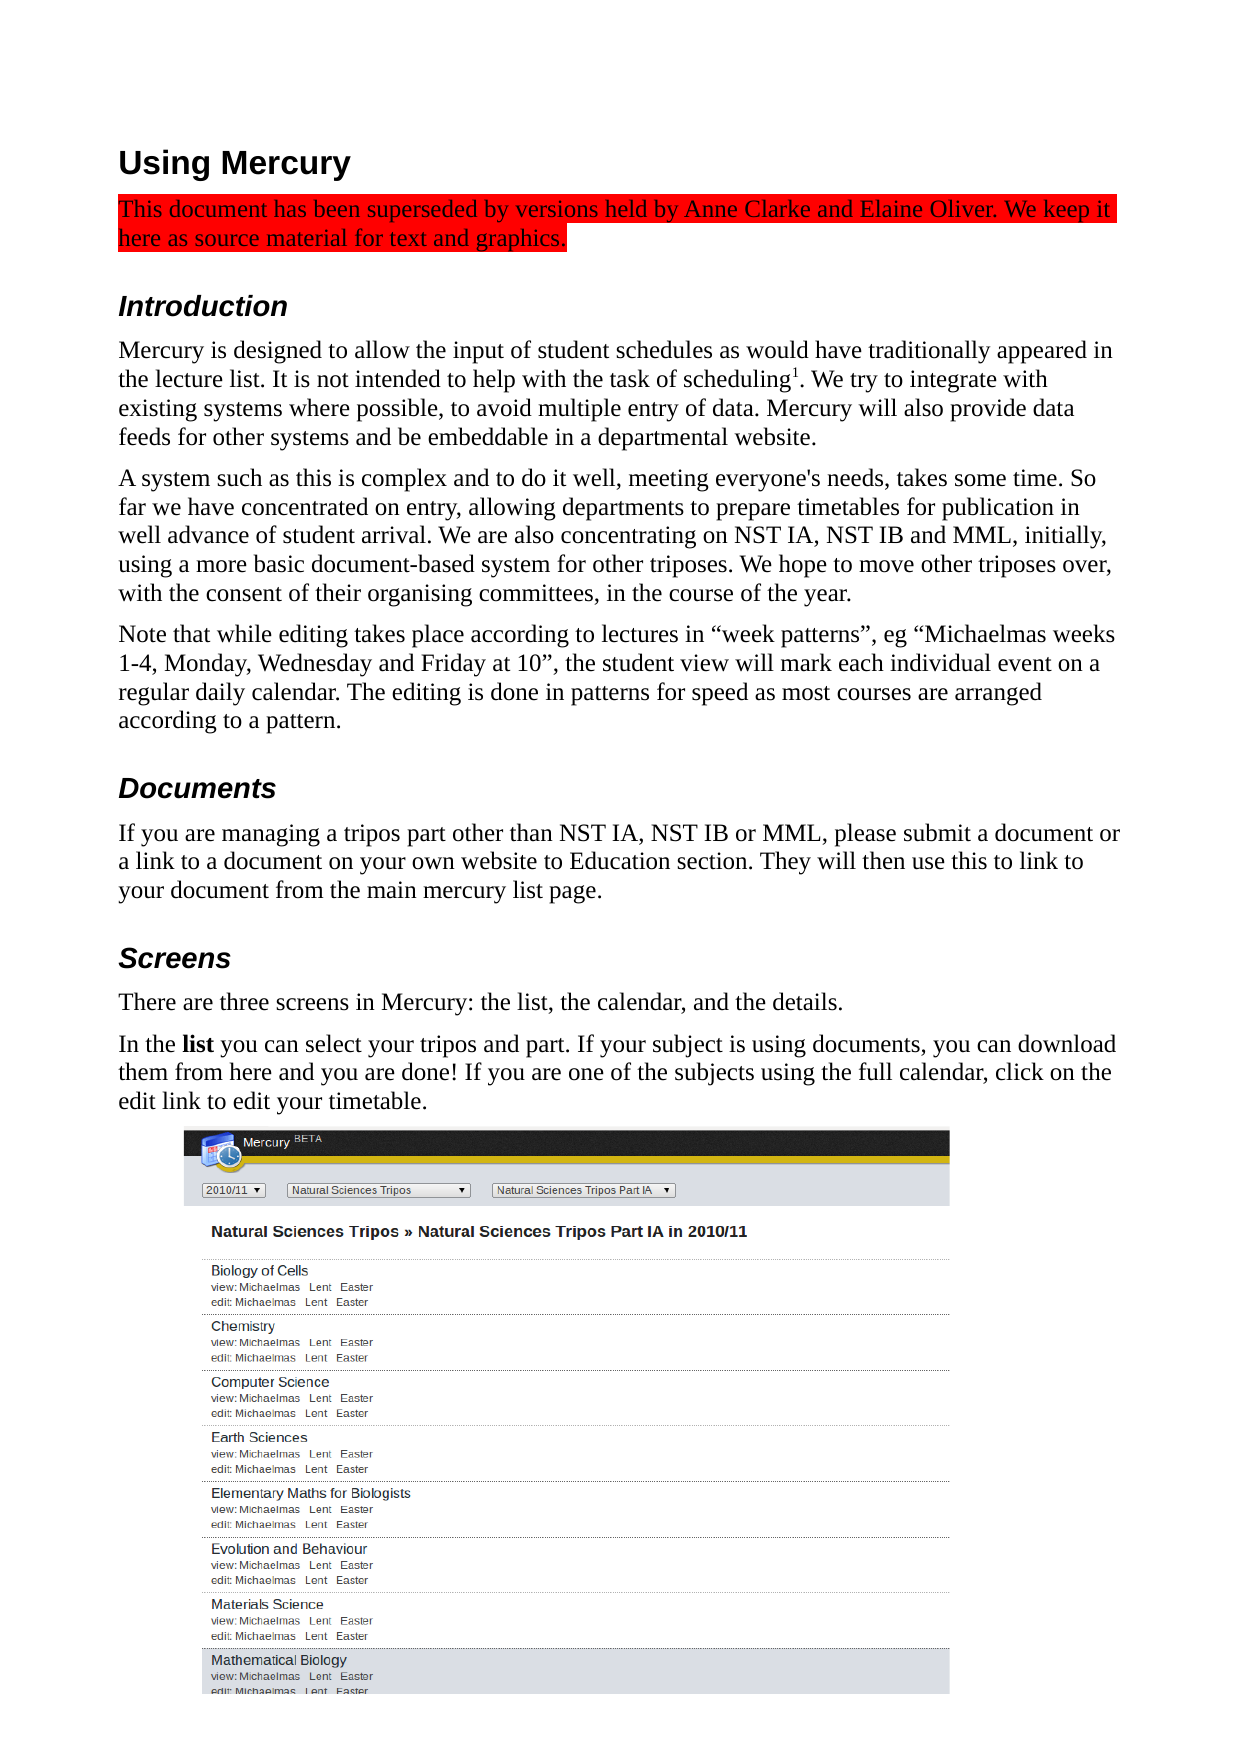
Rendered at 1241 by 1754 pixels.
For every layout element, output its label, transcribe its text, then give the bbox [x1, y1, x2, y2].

subtitle Screens [118, 941, 1122, 975]
text This document has been superseded by versions held by Anne Clarke and Elaine Oliver. We keep it here as source material for text and graphics. [118, 194, 1122, 252]
picture [183, 1126, 950, 1694]
subtitle Using Mercury [118, 143, 1122, 182]
subtitle Documents [118, 772, 1122, 805]
text If you are managing a tripos part other than NST IA, NST IB or MML, please submit a document or a link to a document on your own website to Education section. They will then use this to link to your document from the main mercury list page. [118, 818, 1122, 904]
text Mercury is designed to allow the input of student schedules as would have traditionally appeared in the lecture list. It is not intended to help with the task of scheduling1. We try to integrate with existing systems where possible, to avoid multiple entry of data. Mercury will also provide data feeds for other systems and be embeddable in a departmental website. [118, 335, 1122, 450]
text There are three screens in Mercury: the list, the calendar, and the details. [118, 987, 1122, 1016]
text A system such as this is complex and to do it well, meeting everyone's needs, takes some time. So far we have concentrated on entry, allowing departments to prepare timetables for publication in well advance of student arrival. We are also concentrating on NST IA, NST IB and MML, initially, using a more basic document-based system for other triposes. We hope to move other triposes over, with the consent of their organising committees, in the course of the year. [118, 463, 1122, 607]
text In the list you can select your tripos and part. If your subject is using documents, you can download them from here and you are done! If you are one of the subjects using the full calendar, click on the edit link to edit your timetable. [118, 1029, 1122, 1115]
text Note that while editing takes place according to lectures in “week patterns”, eg “Michaelmas weeks 1-4, Monday, Wednesday and Friday at 10”, the student view will mark each individual event on a regular daily calendar. The editing is done in patterns for speed as most courses are arranged according to a pattern. [118, 619, 1122, 734]
subtitle Introduction [118, 289, 1122, 323]
